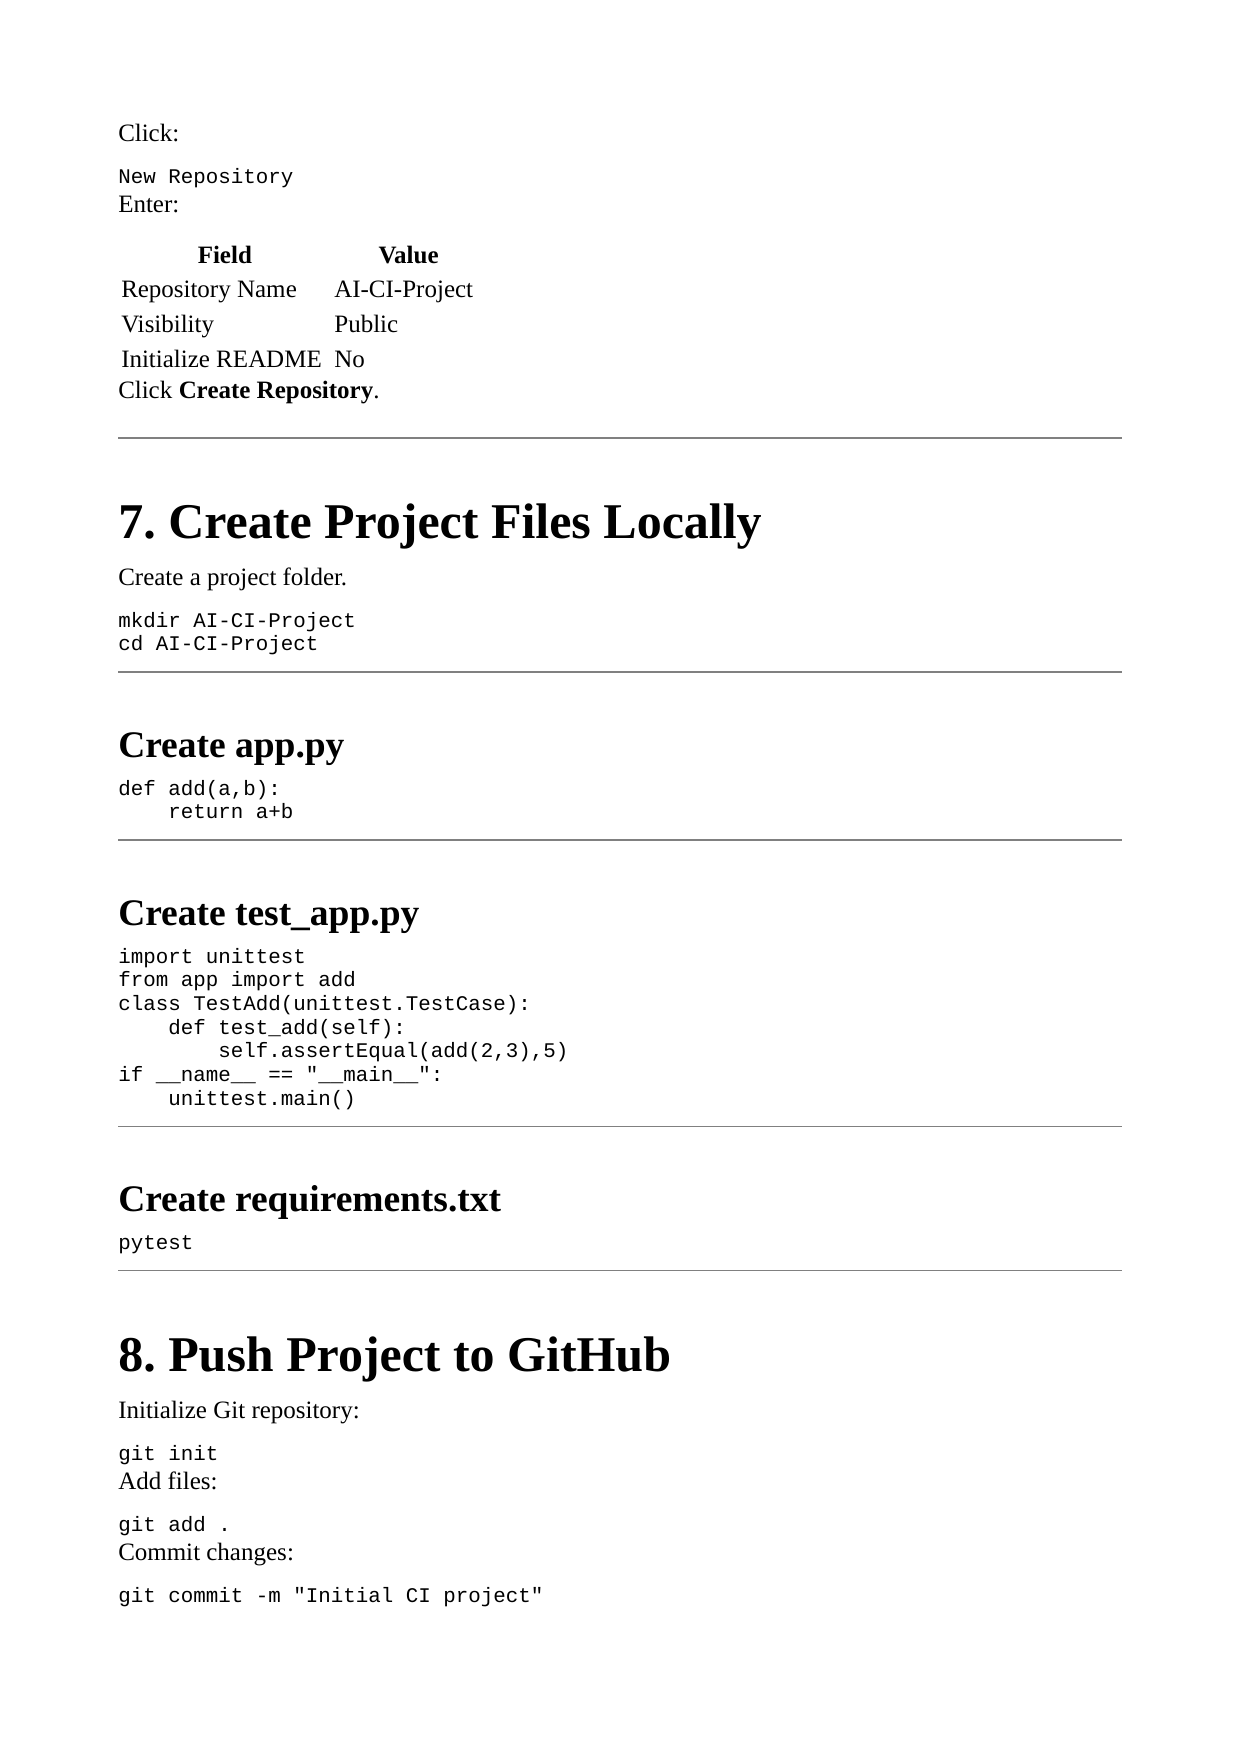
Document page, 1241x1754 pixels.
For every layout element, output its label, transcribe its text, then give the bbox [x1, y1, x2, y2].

text pytest [118, 1232, 1122, 1256]
table_cell Visibility [118, 306, 331, 341]
subtitle 7. Create Project Files Locally [118, 492, 1122, 550]
text Add files: [118, 1466, 1122, 1495]
text unittest.main() [118, 1088, 1122, 1111]
text mkdir AI-CI-Project [118, 610, 1122, 633]
text New Repository [118, 166, 1122, 189]
table_cell AI-CI-Project [331, 272, 485, 306]
table_cell Public [331, 306, 485, 341]
subtitle Create requirements.txt [118, 1176, 1122, 1219]
table_cell No [331, 341, 485, 375]
text Commit changes: [118, 1537, 1122, 1566]
table_cell Repository Name [118, 272, 331, 306]
text git init [118, 1443, 1122, 1466]
subtitle Create app.py [118, 722, 1122, 765]
text Click: [118, 118, 1122, 147]
text import unittest [118, 946, 1122, 969]
text git add . [118, 1514, 1122, 1537]
text Create a project folder. [118, 562, 1122, 591]
text def test_add(self): [118, 1017, 1122, 1040]
text from app import add [118, 969, 1122, 993]
table_header Field [118, 237, 331, 272]
text class TestAdd(unittest.TestCase): [118, 993, 1122, 1017]
text cd AI-CI-Project [118, 633, 1122, 657]
text self.assertEqual(add(2,3),5) [118, 1040, 1122, 1064]
text Enter: [118, 189, 1122, 218]
subtitle 8. Push Project to GitHub [118, 1325, 1122, 1382]
subtitle Create test_app.py [118, 890, 1122, 933]
text if __name__ == "__main__": [118, 1064, 1122, 1088]
text return a+b [118, 801, 1122, 825]
text git commit -m "Initial CI project" [118, 1585, 1122, 1609]
table_cell Initialize README [118, 341, 331, 375]
text Click Create Repository. [118, 375, 1122, 404]
text Initialize Git repository: [118, 1395, 1122, 1424]
text def add(a,b): [118, 778, 1122, 801]
table_header Value [331, 237, 485, 272]
